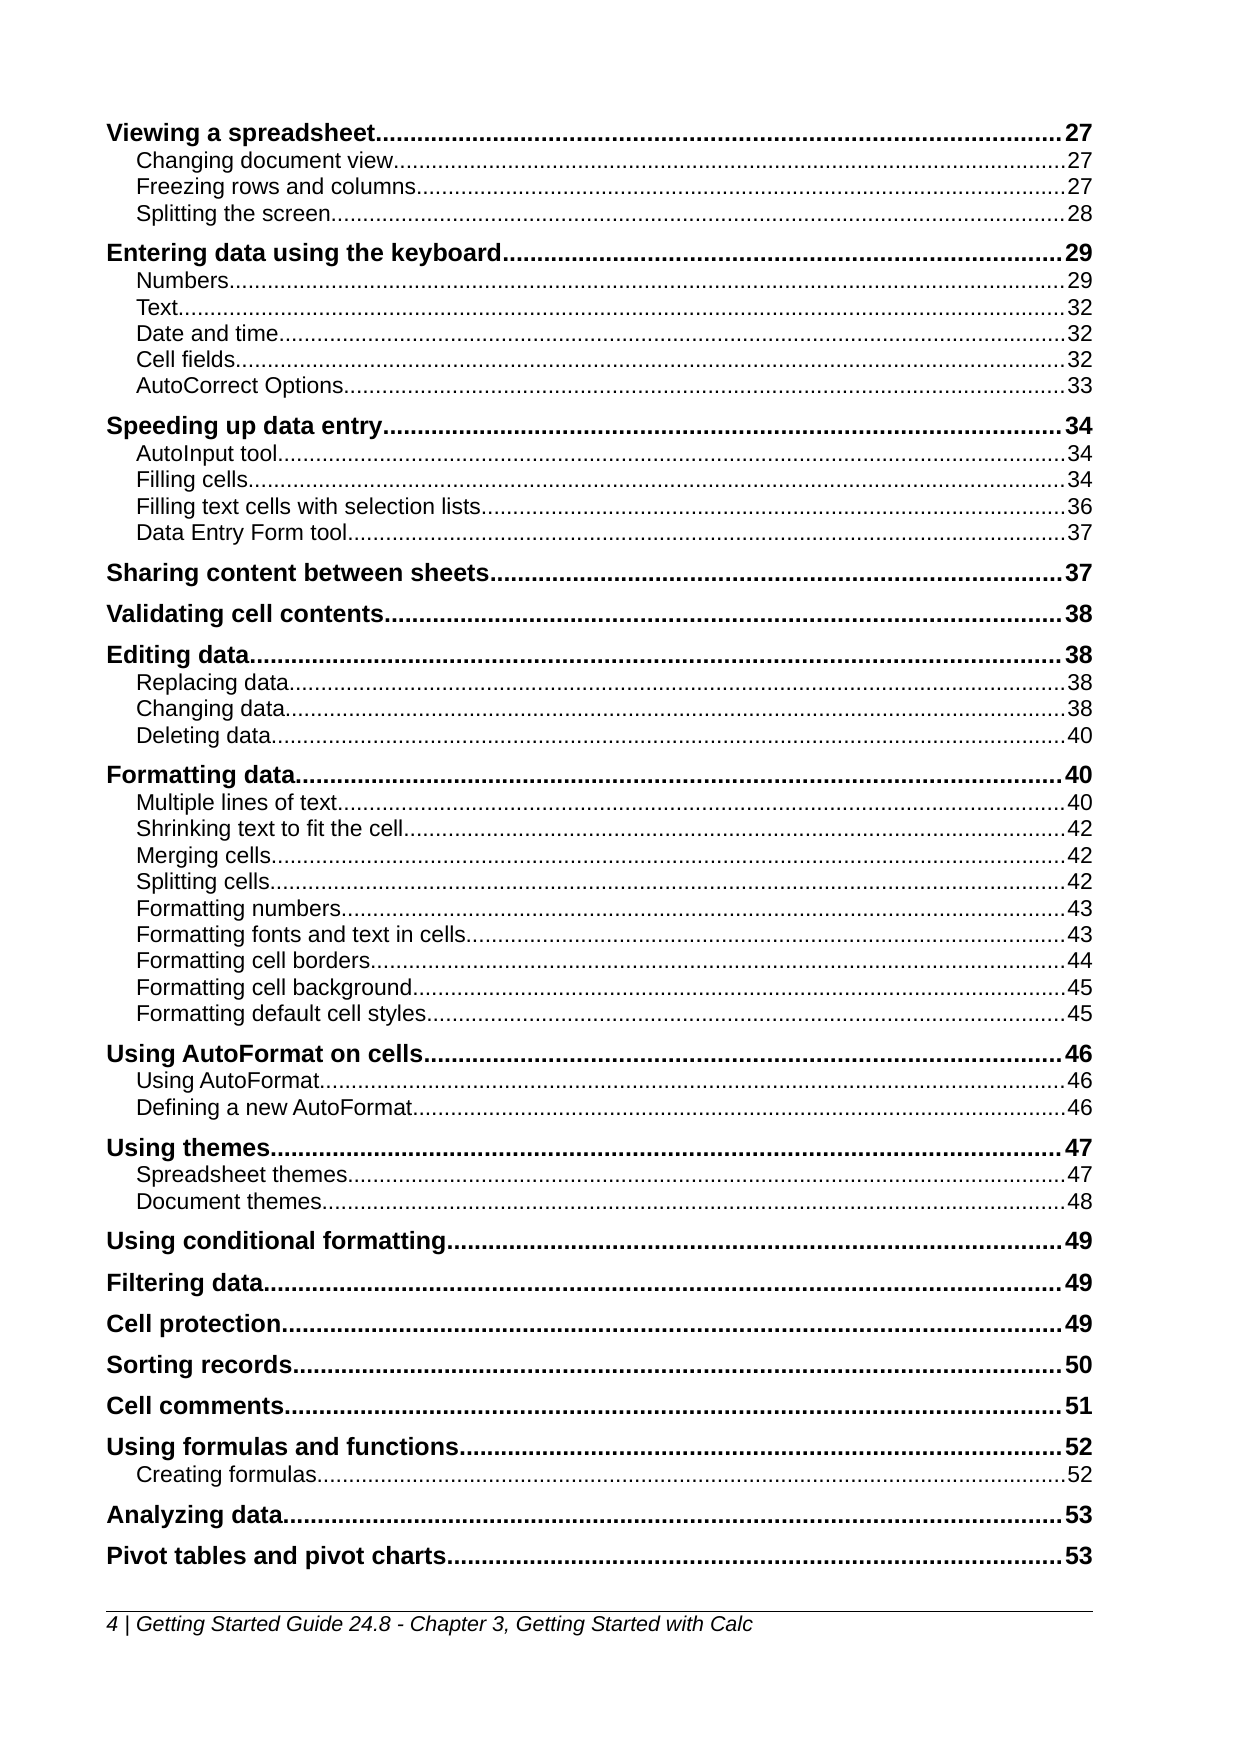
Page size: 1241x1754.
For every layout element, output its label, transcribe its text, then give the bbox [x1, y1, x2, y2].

text Using AutoFormat 46 [136, 1067, 1093, 1094]
text Document themes 48 [136, 1188, 1093, 1214]
text Sorting records 50 [106, 1350, 1093, 1378]
text Creating formulas 52 [136, 1461, 1093, 1487]
text Filling text cells with selection lists 36 [136, 493, 1093, 519]
text Changing data 38 [136, 695, 1093, 722]
text Merging cells 42 [136, 842, 1093, 868]
text Splitting the screen 28 [136, 199, 1093, 226]
text Cell protection 49 [106, 1309, 1093, 1337]
text Validating cell contents 38 [106, 599, 1093, 628]
text AutoCorrect Options 33 [136, 372, 1093, 399]
text Replacing data 38 [136, 669, 1093, 695]
text Editing data 38 [106, 640, 1093, 669]
text Using formulas and functions 52 [106, 1432, 1093, 1461]
text Filling cells 34 [136, 466, 1093, 493]
text Date and time 32 [136, 320, 1093, 346]
text Formatting cell borders 44 [136, 947, 1093, 973]
text Data Entry Form tool 37 [136, 519, 1093, 545]
text Viewing a spreadsheet 27 [106, 118, 1093, 147]
text Speeding up data entry 34 [106, 411, 1093, 440]
text Defining a new AutoFormat 46 [136, 1094, 1093, 1120]
text Using conditional formatting 49 [106, 1226, 1093, 1255]
text Numbers 29 [136, 267, 1093, 293]
text Formatting cell background 45 [136, 973, 1093, 1000]
text AutoInput tool 34 [136, 440, 1093, 466]
text Using AutoFormat on cells 46 [106, 1039, 1093, 1067]
text Deleting data 40 [136, 722, 1093, 748]
text Multiple lines of text 40 [136, 789, 1093, 815]
text Cell comments 51 [106, 1391, 1093, 1420]
text Text 32 [136, 293, 1093, 320]
text Cell fields 32 [136, 346, 1093, 372]
text Formatting default cell styles 45 [136, 1000, 1093, 1026]
text Analyzing data 53 [106, 1499, 1093, 1528]
text Formatting fonts and text in cells 43 [136, 921, 1093, 947]
text Entering data using the keyboard 29 [106, 238, 1093, 267]
text Filtering data 49 [106, 1267, 1093, 1296]
text Shrinking text to fit the cell 42 [136, 815, 1093, 842]
text Spreadsheet themes 47 [136, 1161, 1093, 1188]
text Pivot tables and pivot charts 53 [106, 1541, 1093, 1569]
text Changing document view 27 [136, 147, 1093, 173]
text Freezing rows and columns 27 [136, 173, 1093, 199]
text Splitting cells 42 [136, 868, 1093, 894]
text Using themes 47 [106, 1132, 1093, 1161]
text Formatting numbers 43 [136, 894, 1093, 921]
text Formatting data 40 [106, 760, 1093, 789]
text Sharing content between sheets 37 [106, 558, 1093, 587]
